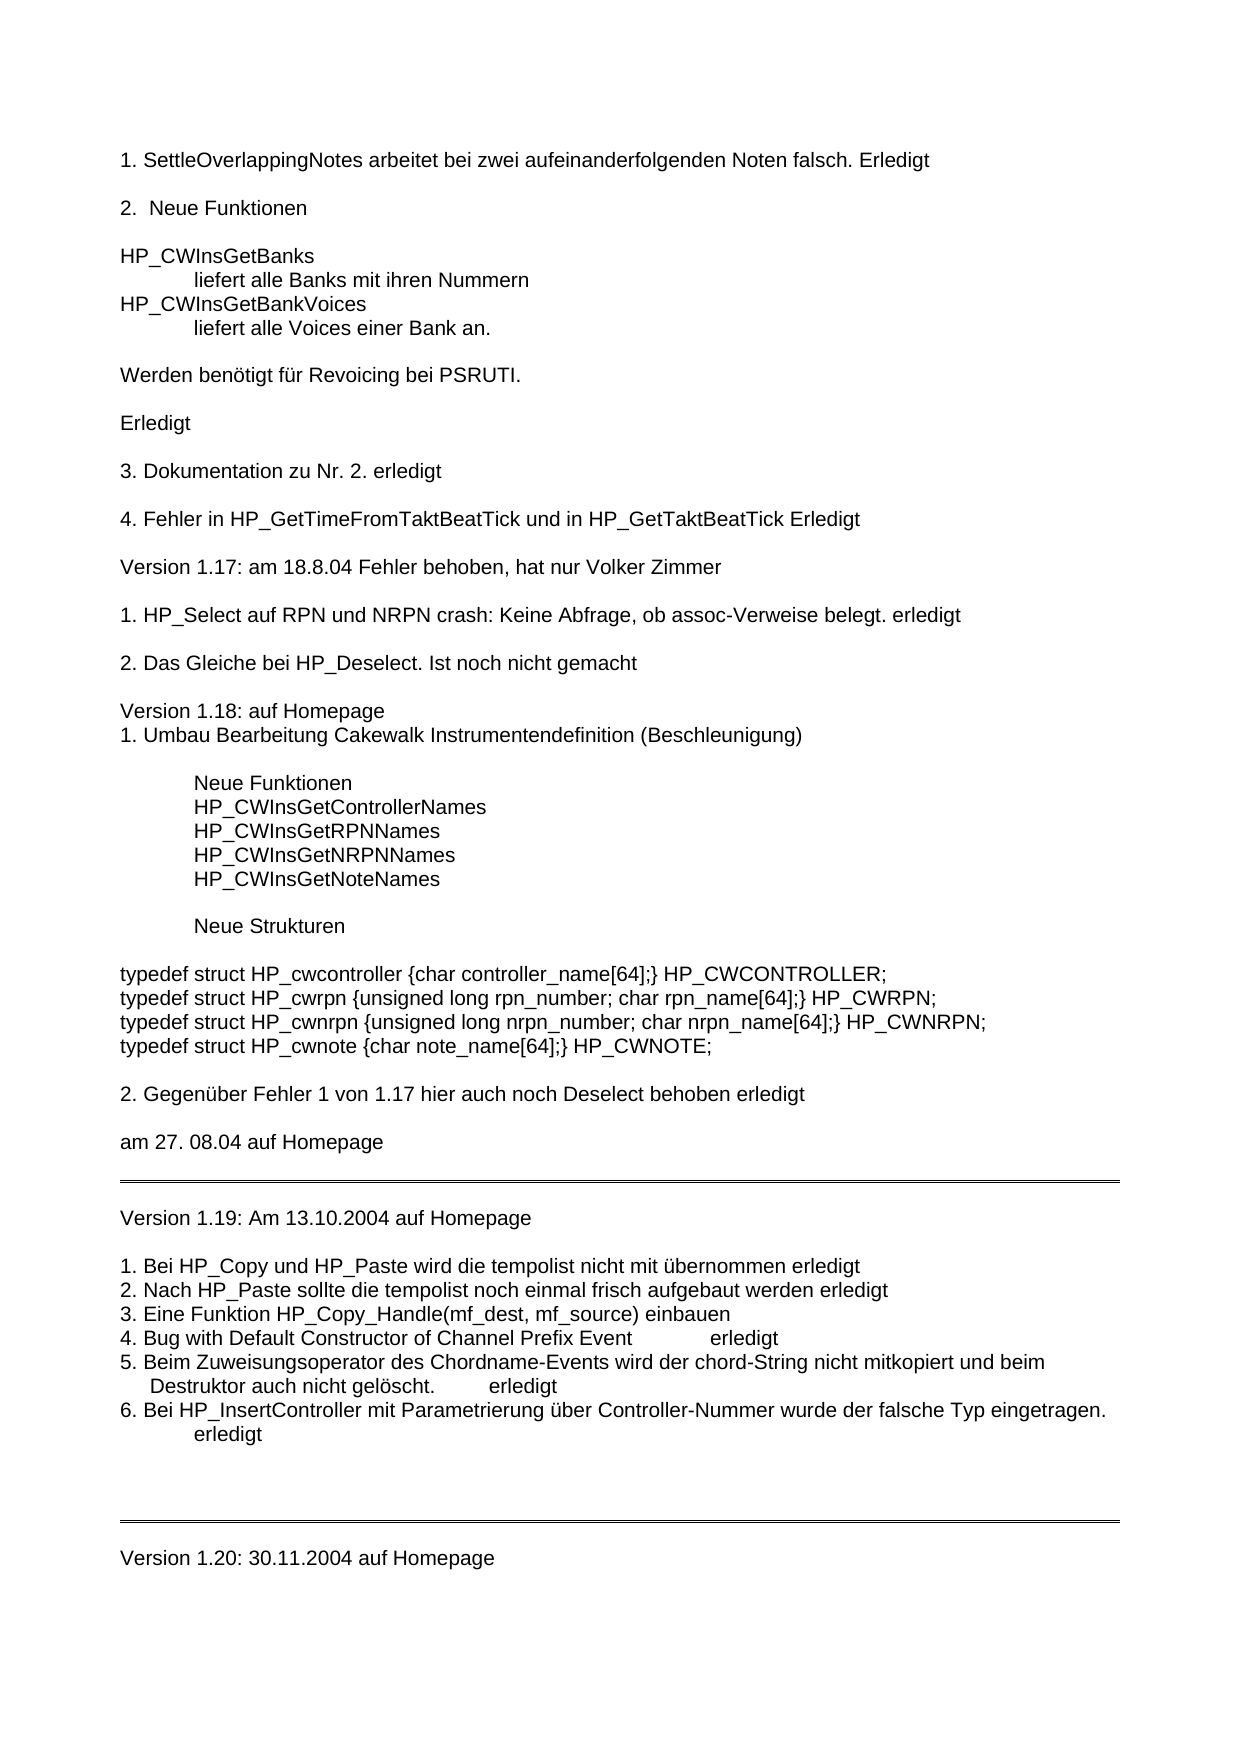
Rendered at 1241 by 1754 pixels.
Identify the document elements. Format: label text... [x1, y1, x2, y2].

text 5. Beim Zuweisungsoperator des Chordname-Events wird der chord-String nicht mitkopiert und beim Destruktor auch nicht gelöscht. erledigt [120, 1350, 1120, 1398]
text 1. Bei HP_Copy und HP_Paste wird die tempolist nicht mit übernommen erledigt [120, 1254, 1120, 1278]
text HP_CWInsGetNRPNNames [120, 842, 1120, 866]
text 1. SettleOverlappingNotes arbeitet bei zwei aufeinanderfolgenden Noten falsch. Erledigt [120, 148, 1120, 172]
text typedef struct HP_cwcontroller {char controller_name[64];} HP_CWCONTROLLER; [120, 962, 1120, 986]
text Version 1.19: Am 13.10.2004 auf Homepage [120, 1206, 1120, 1230]
text HP_CWInsGetControllerNames [120, 794, 1120, 818]
text Version 1.18: auf Homepage [120, 699, 1120, 723]
text 4. Bug with Default Constructor of Channel Prefix Event erledigt [120, 1326, 1120, 1350]
text 3. Dokumentation zu Nr. 2. erledigt [120, 459, 1120, 483]
text Werden benötigt für Revoicing bei PSRUTI. [120, 363, 1120, 387]
text 2. Das Gleiche bei HP_Deselect. Ist noch nicht gemacht [120, 651, 1120, 675]
text 2. Nach HP_Paste sollte die tempolist noch einmal frisch aufgebaut werden erledigt [120, 1278, 1120, 1302]
text 3. Eine Funktion HP_Copy_Handle(mf_dest, mf_source) einbauen [120, 1302, 1120, 1326]
text Erledigt [120, 411, 1120, 435]
text HP_CWInsGetBanks [120, 243, 1120, 267]
text liefert alle Voices einer Bank an. [120, 315, 1120, 339]
text 2. Neue Funktionen [120, 196, 1120, 219]
text am 27. 08.04 auf Homepage [120, 1130, 1120, 1154]
text HP_CWInsGetBankVoices [120, 291, 1120, 315]
text liefert alle Banks mit ihren Nummern [120, 267, 1120, 291]
text 2. Gegenüber Fehler 1 von 1.17 hier auch noch Deselect behoben erledigt [120, 1082, 1120, 1106]
text 1. Umbau Bearbeitung Cakewalk Instrumentendefinition (Beschleunigung) [120, 723, 1120, 747]
text typedef struct HP_cwrpn {unsigned long rpn_number; char rpn_name[64];} HP_CWRPN; [120, 986, 1120, 1010]
text Neue Strukturen [120, 914, 1120, 938]
text 4. Fehler in HP_GetTimeFromTaktBeatTick und in HP_GetTaktBeatTick Erledigt [120, 507, 1120, 531]
text HP_CWInsGetNoteNames [120, 866, 1120, 890]
text Version 1.20: 30.11.2004 auf Homepage [120, 1546, 1120, 1570]
text Version 1.17: am 18.8.04 Fehler behoben, hat nur Volker Zimmer [120, 555, 1120, 579]
text HP_CWInsGetRPNNames [120, 818, 1120, 842]
text typedef struct HP_cwnrpn {unsigned long nrpn_number; char nrpn_name[64];} HP_CWNRPN; [120, 1010, 1120, 1034]
text 1. HP_Select auf RPN und NRPN crash: Keine Abfrage, ob assoc-Verweise belegt. erledigt [120, 603, 1120, 627]
text typedef struct HP_cwnote {char note_name[64];} HP_CWNOTE; [120, 1034, 1120, 1058]
text 6. Bei HP_InsertController mit Parametrierung über Controller-Nummer wurde der falsche Typ eingetragen. erledigt [120, 1398, 1120, 1446]
text Neue Funktionen [120, 771, 1120, 794]
